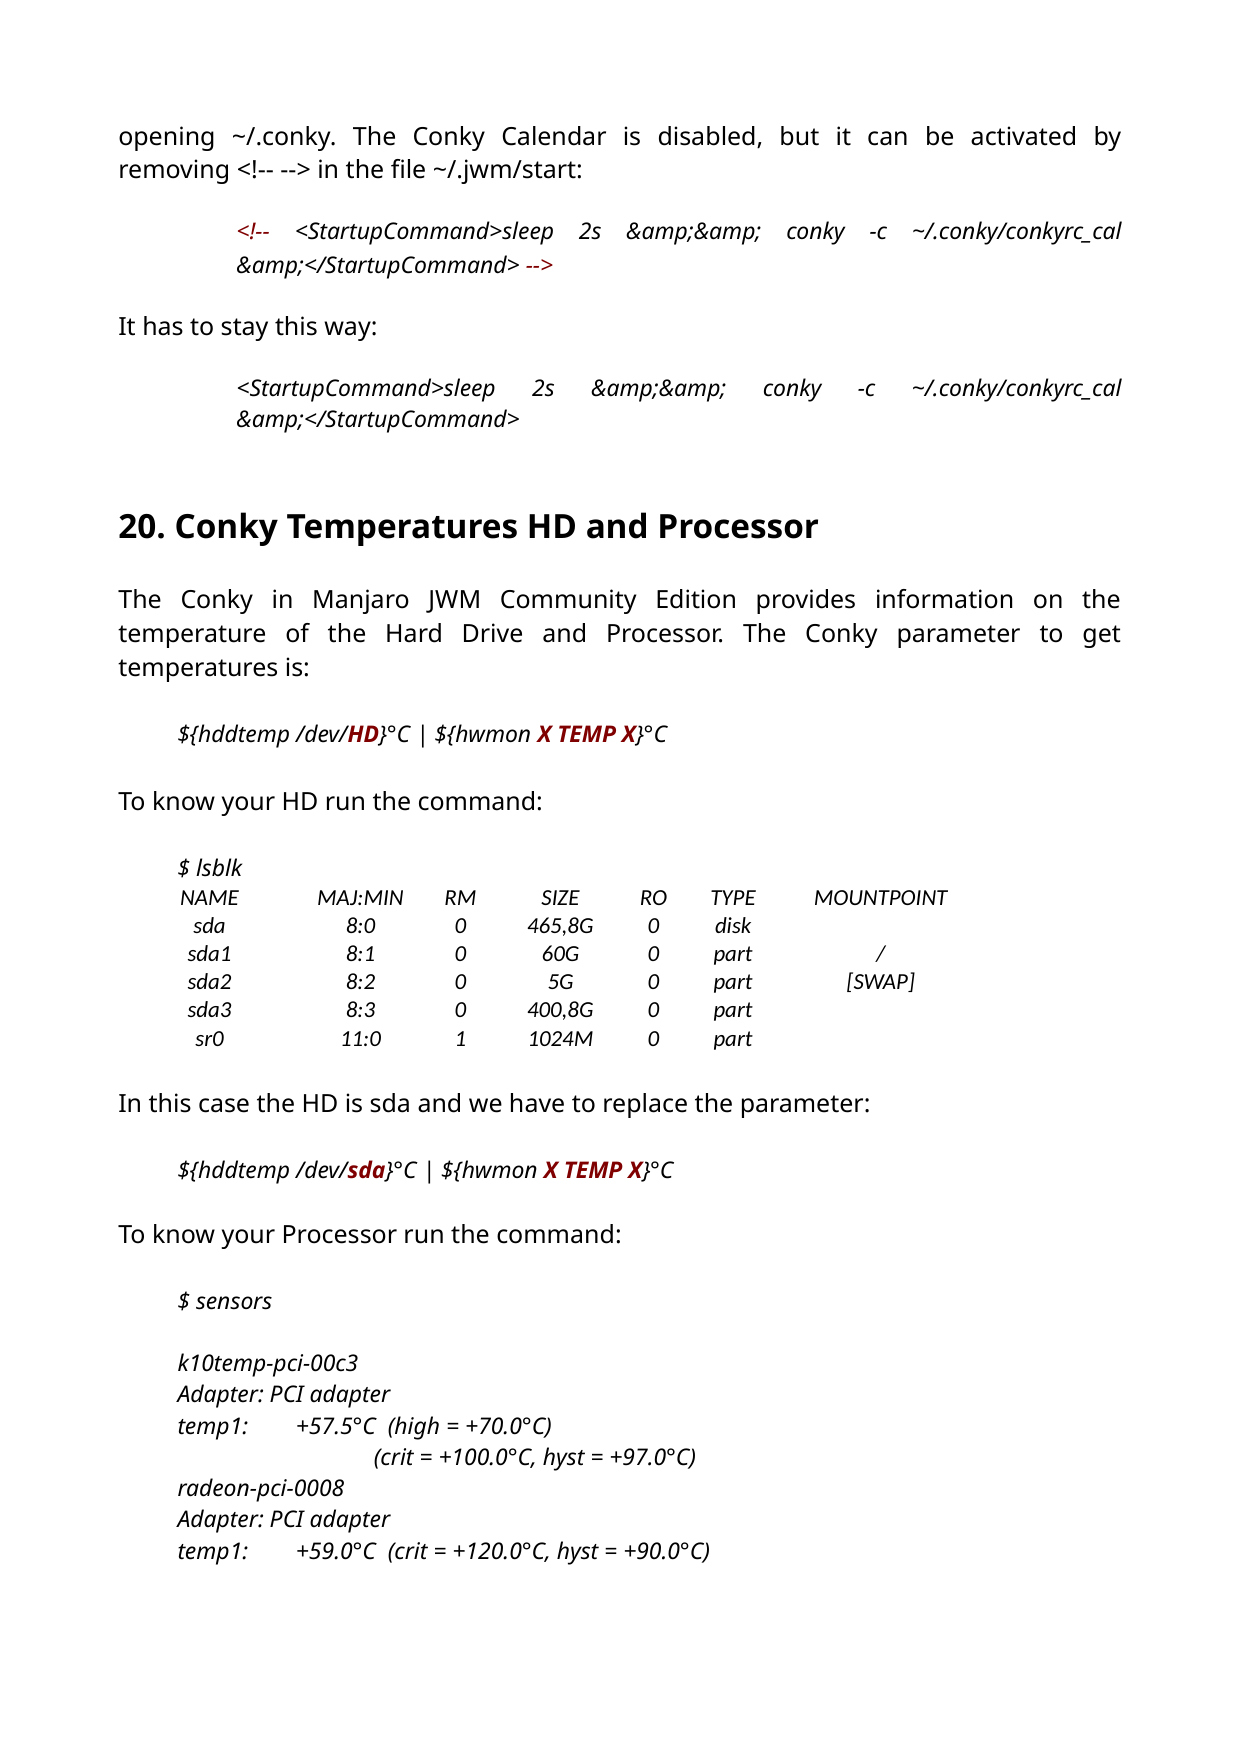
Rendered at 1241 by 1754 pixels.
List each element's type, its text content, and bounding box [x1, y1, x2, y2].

table_header RM [424, 883, 497, 911]
table_cell 5G [497, 967, 623, 995]
table_cell 11:0 [297, 1024, 423, 1052]
table_cell 1 [424, 1024, 497, 1052]
table_cell 465,8G [497, 911, 623, 939]
text opening ~/.conky. The Conky Calendar is disabled, but it can be activated by removing <!-- --> in the file ~/.jwm/start: [118, 118, 1122, 186]
text ${hddtemp /dev/HD}°C | ${hwmon X TEMP X}°C [177, 718, 1122, 749]
text temp1: +57.5°C (high = +70.0°C) [177, 1409, 1122, 1441]
text The Conky in Manjaro JWM Community Edition provides information on the temperature of the Hard Drive and Processor. The Conky parameter to get temperatures is: [118, 582, 1122, 684]
table_cell 0 [624, 995, 683, 1024]
table_cell part [683, 967, 783, 995]
subtitle 20. Conky Temperatures HD and Processor [118, 502, 1122, 548]
text $ sensors [177, 1284, 1122, 1316]
table_cell 0 [424, 911, 497, 939]
table_cell sda1 [122, 939, 297, 967]
table_cell 0 [424, 995, 497, 1024]
table_cell 0 [624, 967, 683, 995]
text <!-- <StartupCommand>sleep 2s &amp;&amp; conky -c ~/.conky/conkyrc_cal &amp;</StartupCommand> --> [236, 215, 1122, 280]
table_cell disk [683, 911, 783, 939]
table_cell part [683, 1024, 783, 1052]
table_header SIZE [497, 883, 623, 911]
table_cell / [783, 939, 978, 967]
text To know your HD run the command: [118, 783, 1122, 818]
table_cell sda3 [122, 995, 297, 1024]
table_cell 400,8G [497, 995, 623, 1024]
table_cell 1024M [497, 1024, 623, 1052]
text ${hddtemp /dev/sda}°C | ${hwmon X TEMP X}°C [177, 1154, 1122, 1185]
table_header TYPE [683, 883, 783, 911]
table_cell [783, 1024, 978, 1052]
table_cell 0 [424, 967, 497, 995]
table_cell 8:0 [297, 911, 423, 939]
text temp1: +59.0°C (crit = +120.0°C, hyst = +90.0°C) [177, 1534, 1122, 1566]
table_cell 8:3 [297, 995, 423, 1024]
text In this case the HD is sda and we have to replace the parameter: [118, 1086, 1122, 1120]
table_cell sda [122, 911, 297, 939]
text $ lsblk [177, 852, 1122, 883]
text To know your Processor run the command: [118, 1216, 1122, 1251]
text Adapter: PCI adapter [177, 1503, 1122, 1534]
table_cell sda2 [122, 967, 297, 995]
table_cell 0 [624, 911, 683, 939]
table_cell part [683, 939, 783, 967]
text radeon-pci-0008 [177, 1472, 1122, 1503]
text It has to stay this way: [118, 309, 1122, 343]
table_header MOUNTPOINT [783, 883, 978, 911]
table_cell 8:2 [297, 967, 423, 995]
table_header RO [624, 883, 683, 911]
text Adapter: PCI adapter [177, 1378, 1122, 1409]
text k10temp-pci-00c3 [177, 1347, 1122, 1378]
table_cell 0 [424, 939, 497, 967]
table_cell [783, 995, 978, 1024]
table_cell 0 [624, 939, 683, 967]
table_cell [783, 911, 978, 939]
table_cell [SWAP] [783, 967, 978, 995]
table_cell 60G [497, 939, 623, 967]
table_cell part [683, 995, 783, 1024]
text (crit = +100.0°C, hyst = +97.0°C) [177, 1441, 1122, 1472]
table_header NAME [122, 883, 297, 911]
table_cell 8:1 [297, 939, 423, 967]
table_header MAJ:MIN [297, 883, 423, 911]
text <StartupCommand>sleep 2s &amp;&amp; conky -c ~/.conky/conkyrc_cal &amp;</StartupCommand> [236, 372, 1122, 434]
table_cell 0 [624, 1024, 683, 1052]
table_cell sr0 [122, 1024, 297, 1052]
